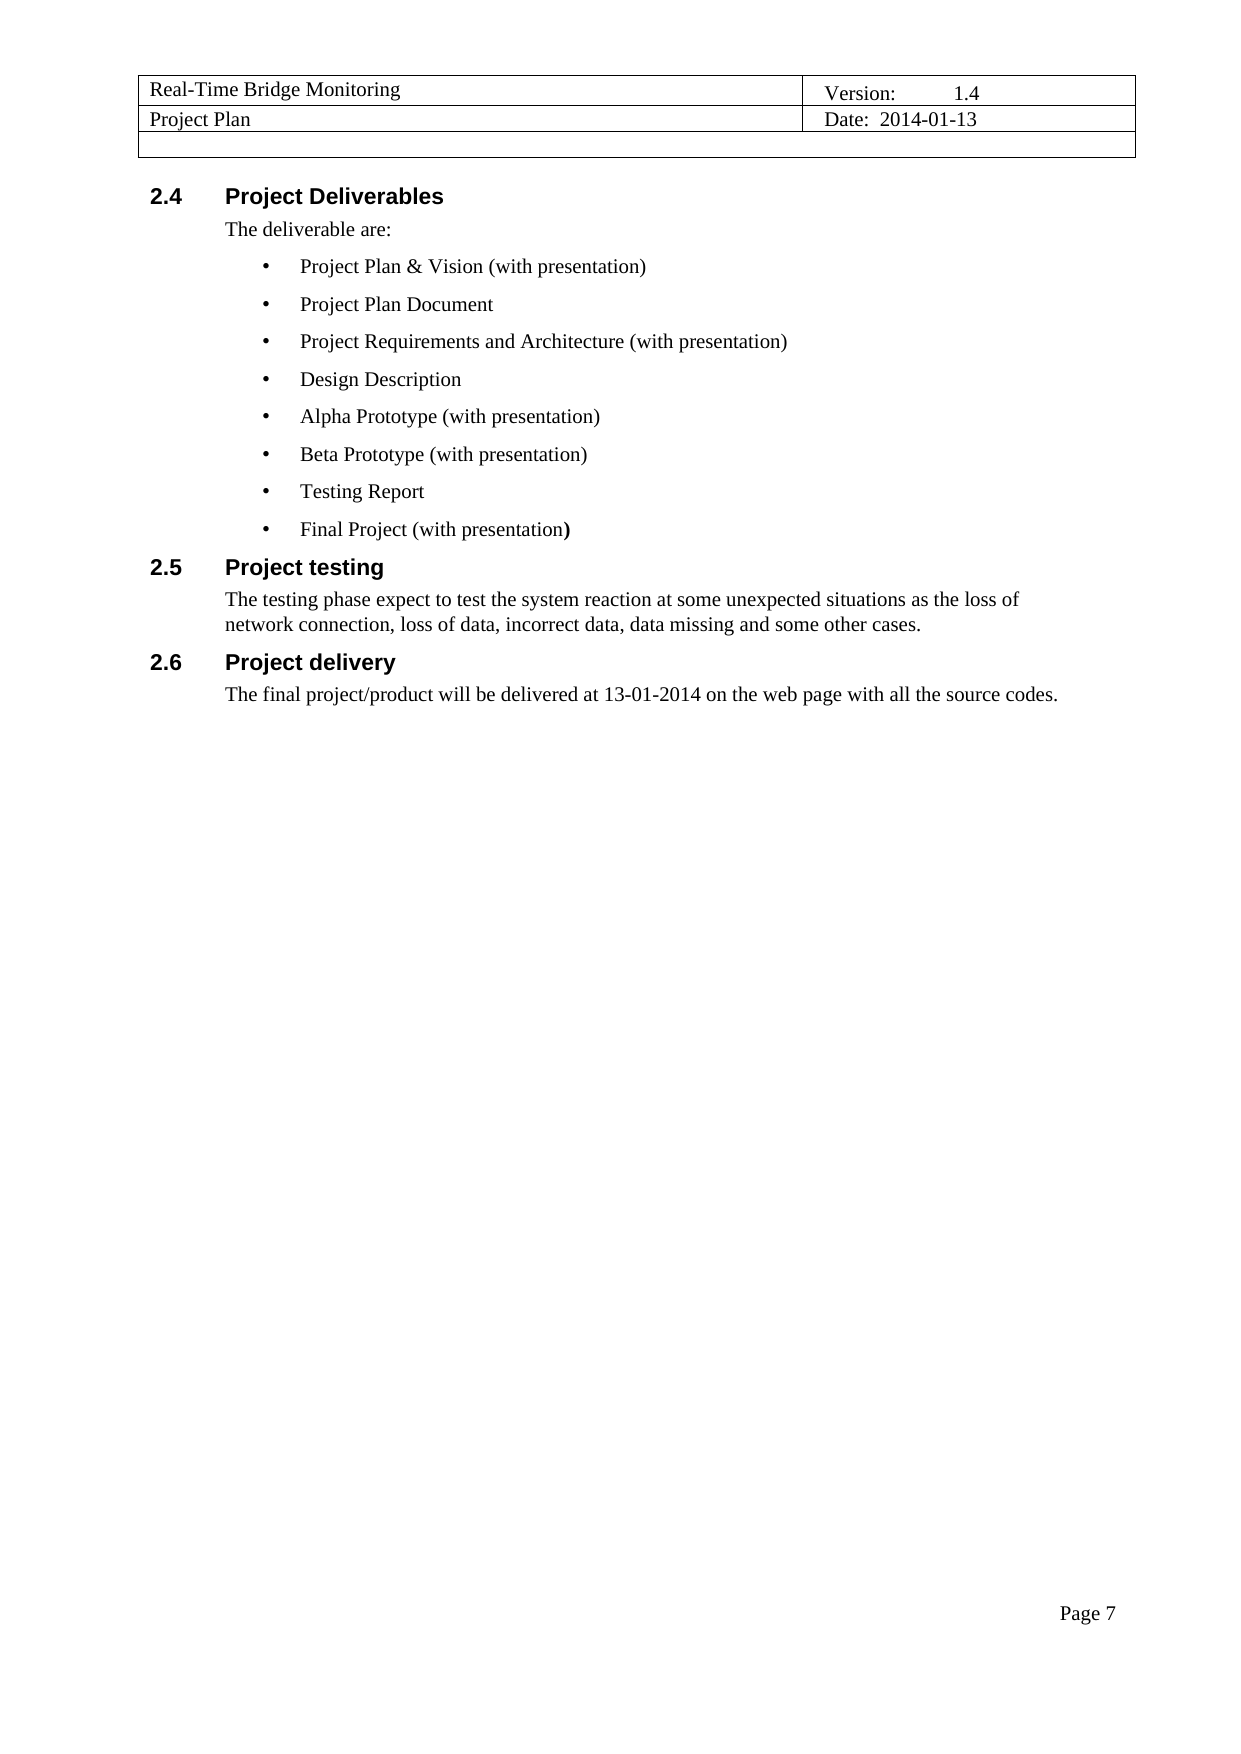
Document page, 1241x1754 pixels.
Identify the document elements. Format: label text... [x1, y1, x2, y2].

list Beta Prototype (with presentation) [262, 441, 1090, 466]
list Project Plan & Vision (with presentation) [262, 253, 1090, 278]
subtitle Project testing [150, 553, 1090, 580]
list Project Plan Document [262, 291, 1090, 316]
list Project Requirements and Architecture (with presentation) [262, 328, 1090, 353]
text The final project/product will be delivered at 13-01-2014 on the web page with all the source codes. [225, 681, 1090, 706]
text The testing phase expect to test the system reaction at some unexpected situations as the loss of network connection, loss of data, incorrect data, data missing and some other cases. [225, 586, 1090, 636]
list Alpha Prototype (with presentation) [262, 403, 1090, 428]
list Testing Report [262, 478, 1090, 503]
list Final Project (with presentation) [262, 516, 1090, 541]
subtitle Project Deliverables [150, 183, 1090, 210]
subtitle Project delivery [150, 648, 1090, 675]
list Design Description [262, 366, 1090, 391]
text The deliverable are: [225, 216, 1090, 241]
